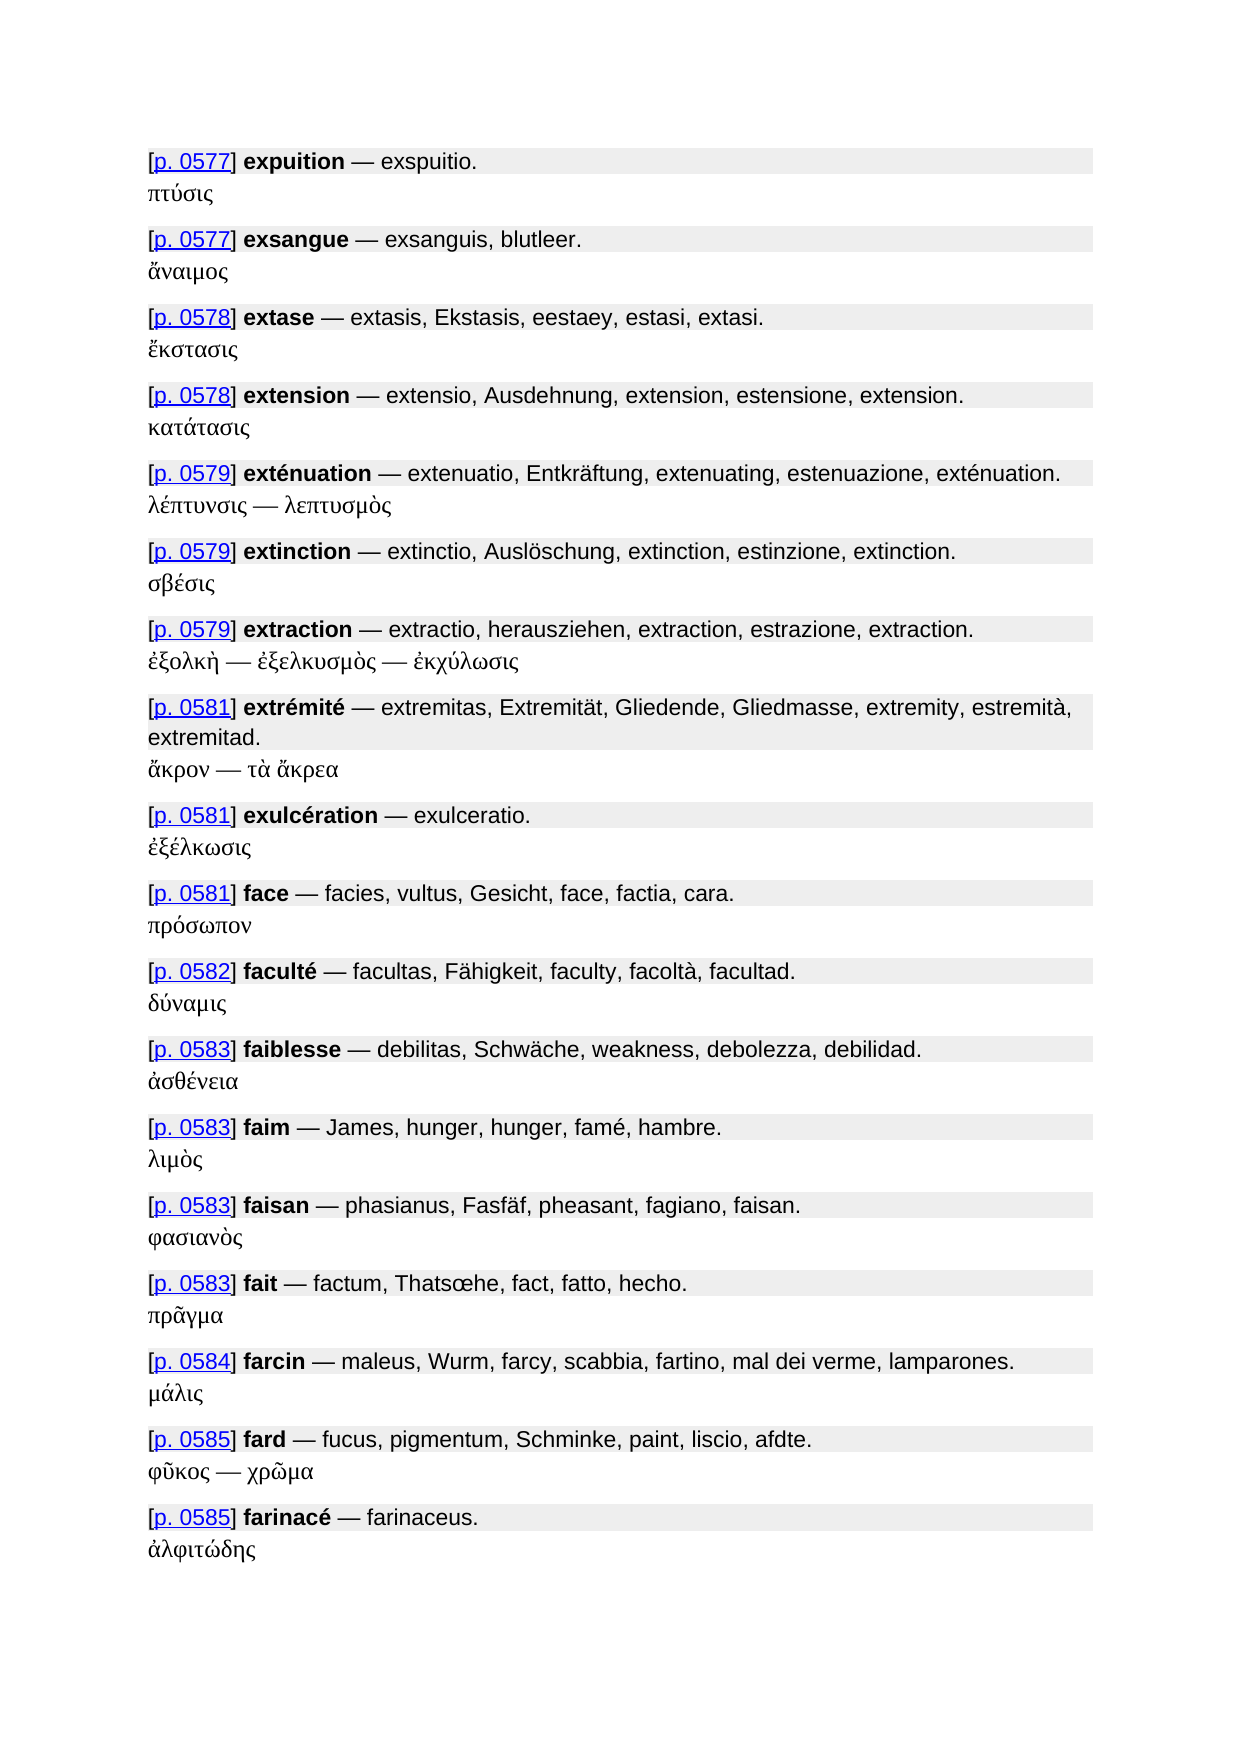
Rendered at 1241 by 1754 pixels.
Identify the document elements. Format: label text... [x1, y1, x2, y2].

text πρόσωπον [148, 910, 1093, 939]
text πτύσις [148, 178, 1093, 207]
text [p. 0583] faim — James, hunger, hunger, famé, hambre. [148, 1114, 1093, 1140]
text δύναμις [148, 988, 1093, 1017]
text ἀλφιτώδης [148, 1534, 1093, 1563]
text φῦκος — χρῶμα [148, 1456, 1093, 1485]
text [p. 0579] exténuation — extenuatio, Entkräftung, extenuating, estenuazione, exténuation. [148, 460, 1093, 486]
text κατάτασις [148, 412, 1093, 441]
text [p. 0578] extase — extasis, Ekstasis, eestaey, estasi, extasi. [148, 304, 1093, 330]
text σβέσις [148, 568, 1093, 597]
text [p. 0578] extension — extensio, Ausdehnung, extension, estensione, extension. [148, 382, 1093, 408]
text [p. 0583] faiblesse — debilitas, Schwäche, weakness, debolezza, debilidad. [148, 1036, 1093, 1062]
text ἀσθένεια [148, 1066, 1093, 1095]
text ἐξολκὴ — ἐξελκυσμὸς — ἐκχύλωσις [148, 646, 1093, 675]
text ἄκρον — τὰ ἄκρεα [148, 754, 1093, 783]
text λέπτυνσις — λεπτυσμὸς [148, 490, 1093, 519]
text [p. 0583] fait — factum, Thatsœhe, fact, fatto, hecho. [148, 1270, 1093, 1296]
text [p. 0581] exulcération — exulceratio. [148, 802, 1093, 828]
text πρᾶγμα [148, 1300, 1093, 1329]
text [p. 0577] exsangue — exsanguis, blutleer. [148, 226, 1093, 252]
text λιμὸς [148, 1144, 1093, 1173]
text [p. 0585] fard — fucus, pigmentum, Schminke, paint, liscio, afdte. [148, 1426, 1093, 1452]
text [p. 0581] extrémité — extremitas, Extremität, Gliedende, Gliedmasse, extremity, estremità, extremitad. [148, 694, 1093, 750]
text [p. 0579] extinction — extinctio, Auslöschung, extinction, estinzione, extinction. [148, 538, 1093, 564]
text [p. 0585] farinacé — farinaceus. [148, 1504, 1093, 1531]
text φασιανὸς [148, 1222, 1093, 1251]
text μάλις [148, 1378, 1093, 1407]
text ἔκστασις [148, 334, 1093, 363]
text ἄναιμος [148, 256, 1093, 284]
text [p. 0581] face — facies, vultus, Gesicht, face, factia, cara. [148, 880, 1093, 906]
text [p. 0582] faculté — facultas, Fähigkeit, faculty, facoltà, facultad. [148, 958, 1093, 984]
text ἐξέλκωσις [148, 832, 1093, 861]
text [p. 0577] expuition — exspuitio. [148, 148, 1093, 174]
text [p. 0584] farcin — maleus, Wurm, farcy, scabbia, fartino, mal dei verme, lamparones. [148, 1348, 1093, 1374]
text [p. 0583] faisan — phasianus, Fasfäf, pheasant, fagiano, faisan. [148, 1192, 1093, 1218]
text [p. 0579] extraction — extractio, herausziehen, extraction, estrazione, extraction. [148, 616, 1093, 642]
